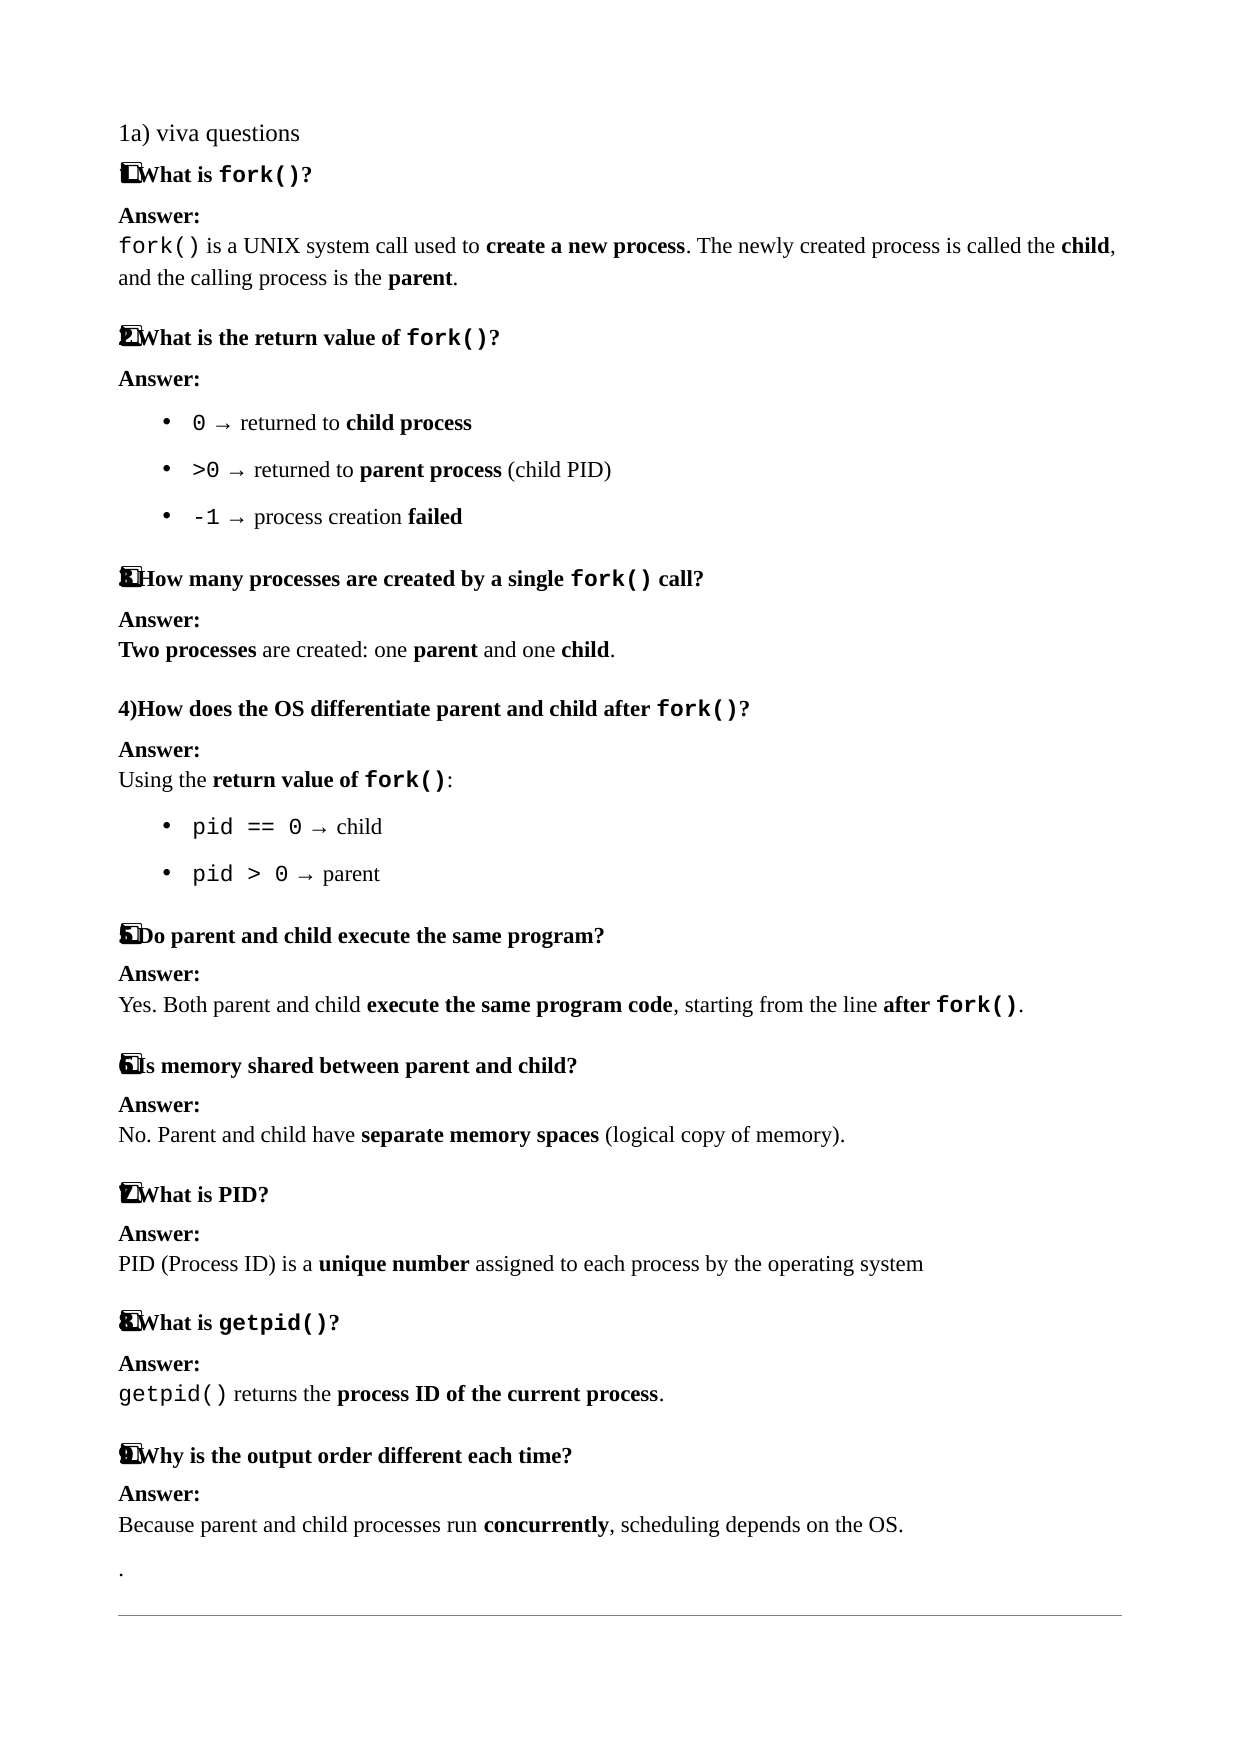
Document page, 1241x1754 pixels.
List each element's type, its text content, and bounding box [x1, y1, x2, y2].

subtitle 3️⃣ How many processes are created by a single fork() call? [118, 565, 1122, 593]
subtitle 7️⃣ What is PID? [118, 1181, 1122, 1207]
list pid == 0 → child [162, 813, 1122, 841]
list pid > 0 → parent [162, 860, 1122, 888]
text Answer: [118, 364, 1122, 391]
subtitle 5️⃣ Do parent and child execute the same program? [118, 922, 1122, 948]
subtitle 4)How does the OS differentiate parent and child after fork()? [118, 695, 1122, 723]
text Answer: Yes. Both parent and child execute the same program code, starting from the line after fork(). [118, 961, 1122, 1019]
text Answer: Using the return value of fork(): [118, 736, 1122, 794]
text Answer: fork() is a UNIX system call used to create a new process. The newly created process is called the child, and the calling process is the parent. [118, 202, 1122, 291]
text Answer: Two processes are created: one parent and one child. [118, 606, 1122, 662]
subtitle 6️⃣ Is memory shared between parent and child? [118, 1052, 1122, 1079]
text 1a) viva questions [118, 118, 1122, 147]
list 0 → returned to child process [162, 409, 1122, 438]
text . [118, 1556, 1122, 1582]
subtitle 8️⃣ What is getpid()? [118, 1309, 1122, 1337]
list >0 → returned to parent process (child PID) [162, 456, 1122, 484]
subtitle 2️⃣ What is the return value of fork()? [118, 324, 1122, 352]
text Answer: getpid() returns the process ID of the current process. [118, 1350, 1122, 1408]
text Answer: Because parent and child processes run concurrently, scheduling depends on the OS. [118, 1481, 1122, 1537]
list -1 → process creation failed [162, 503, 1122, 532]
text Answer: PID (Process ID) is a unique number assigned to each process by the operating system [118, 1219, 1122, 1276]
subtitle 9️⃣ Why is the output order different each time? [118, 1442, 1122, 1468]
text Answer: No. Parent and child have separate memory spaces (logical copy of memory). [118, 1091, 1122, 1148]
subtitle 1️⃣ What is fork()? [118, 161, 1122, 190]
